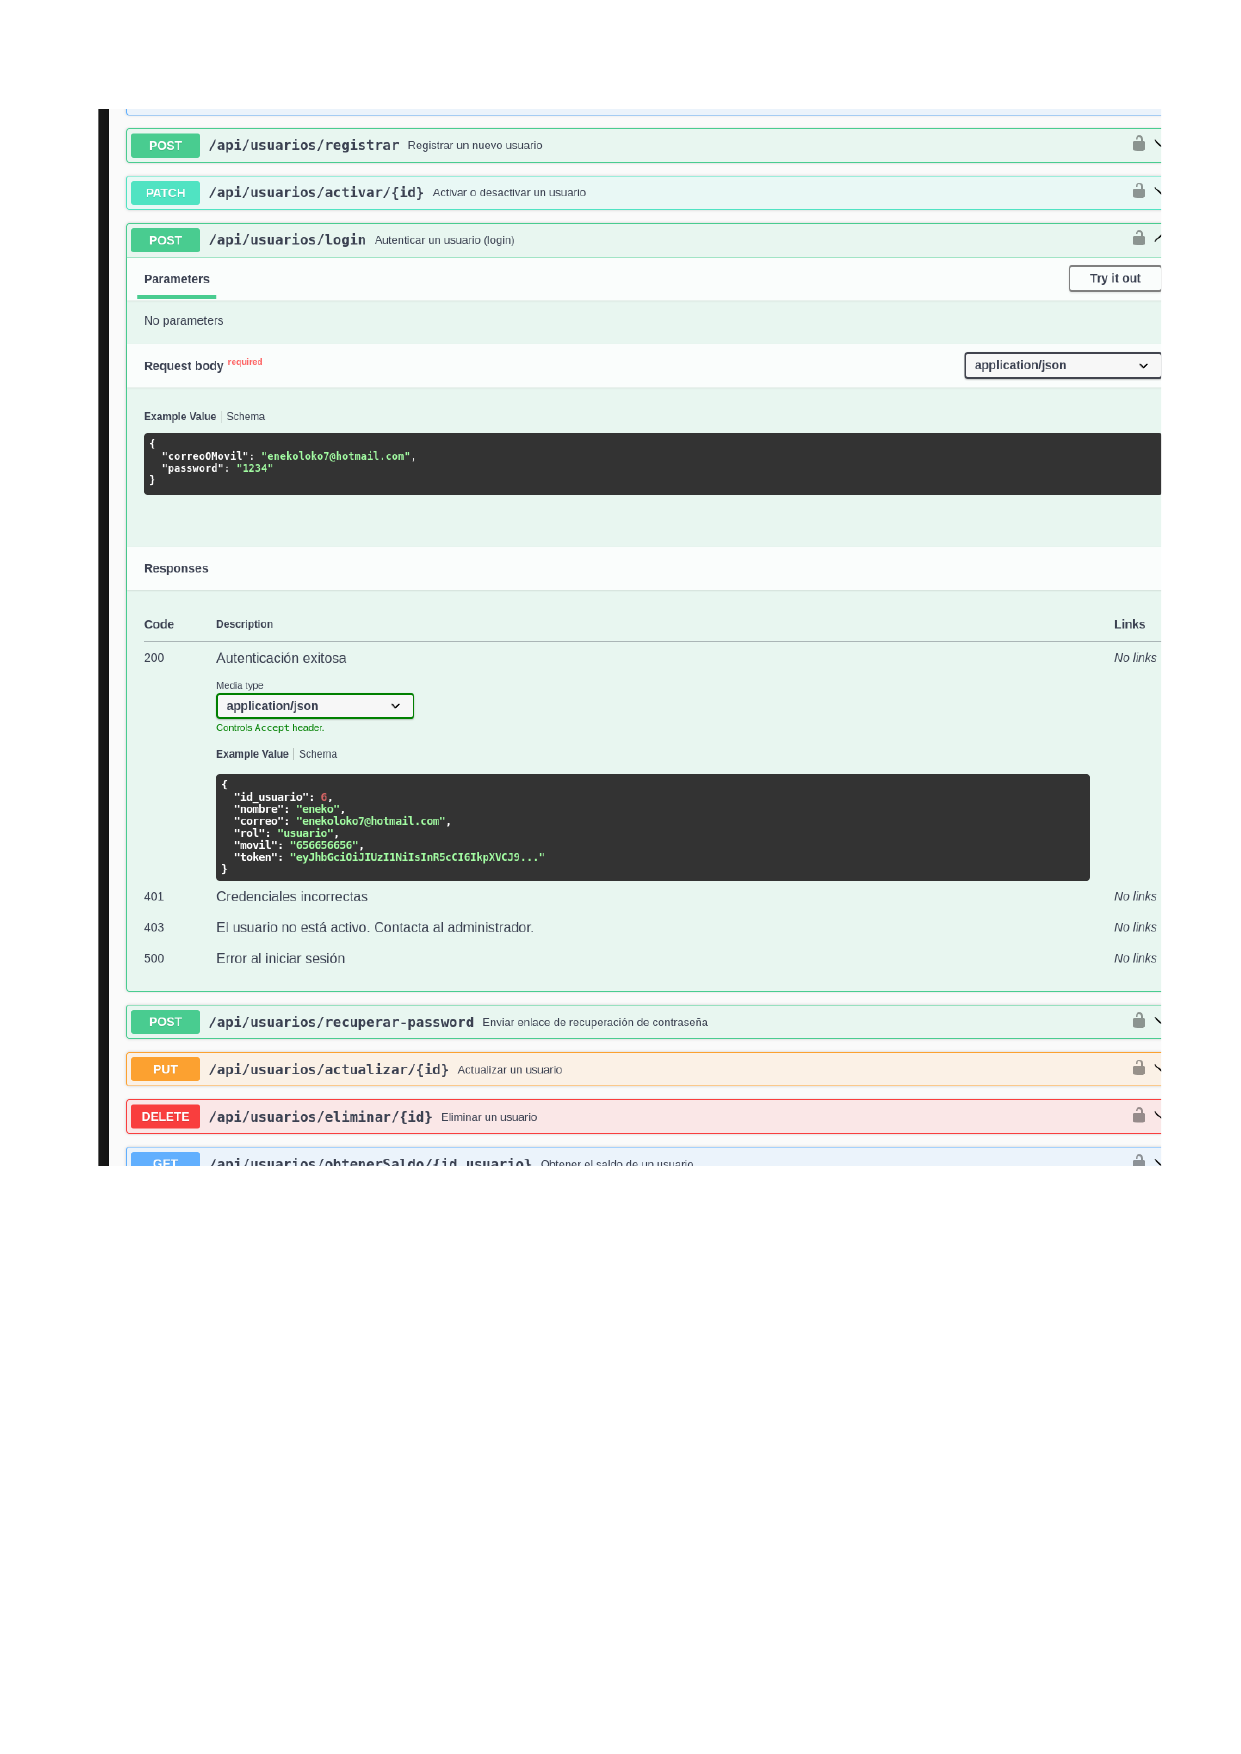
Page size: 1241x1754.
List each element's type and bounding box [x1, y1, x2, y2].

picture [98, 109, 1162, 1166]
